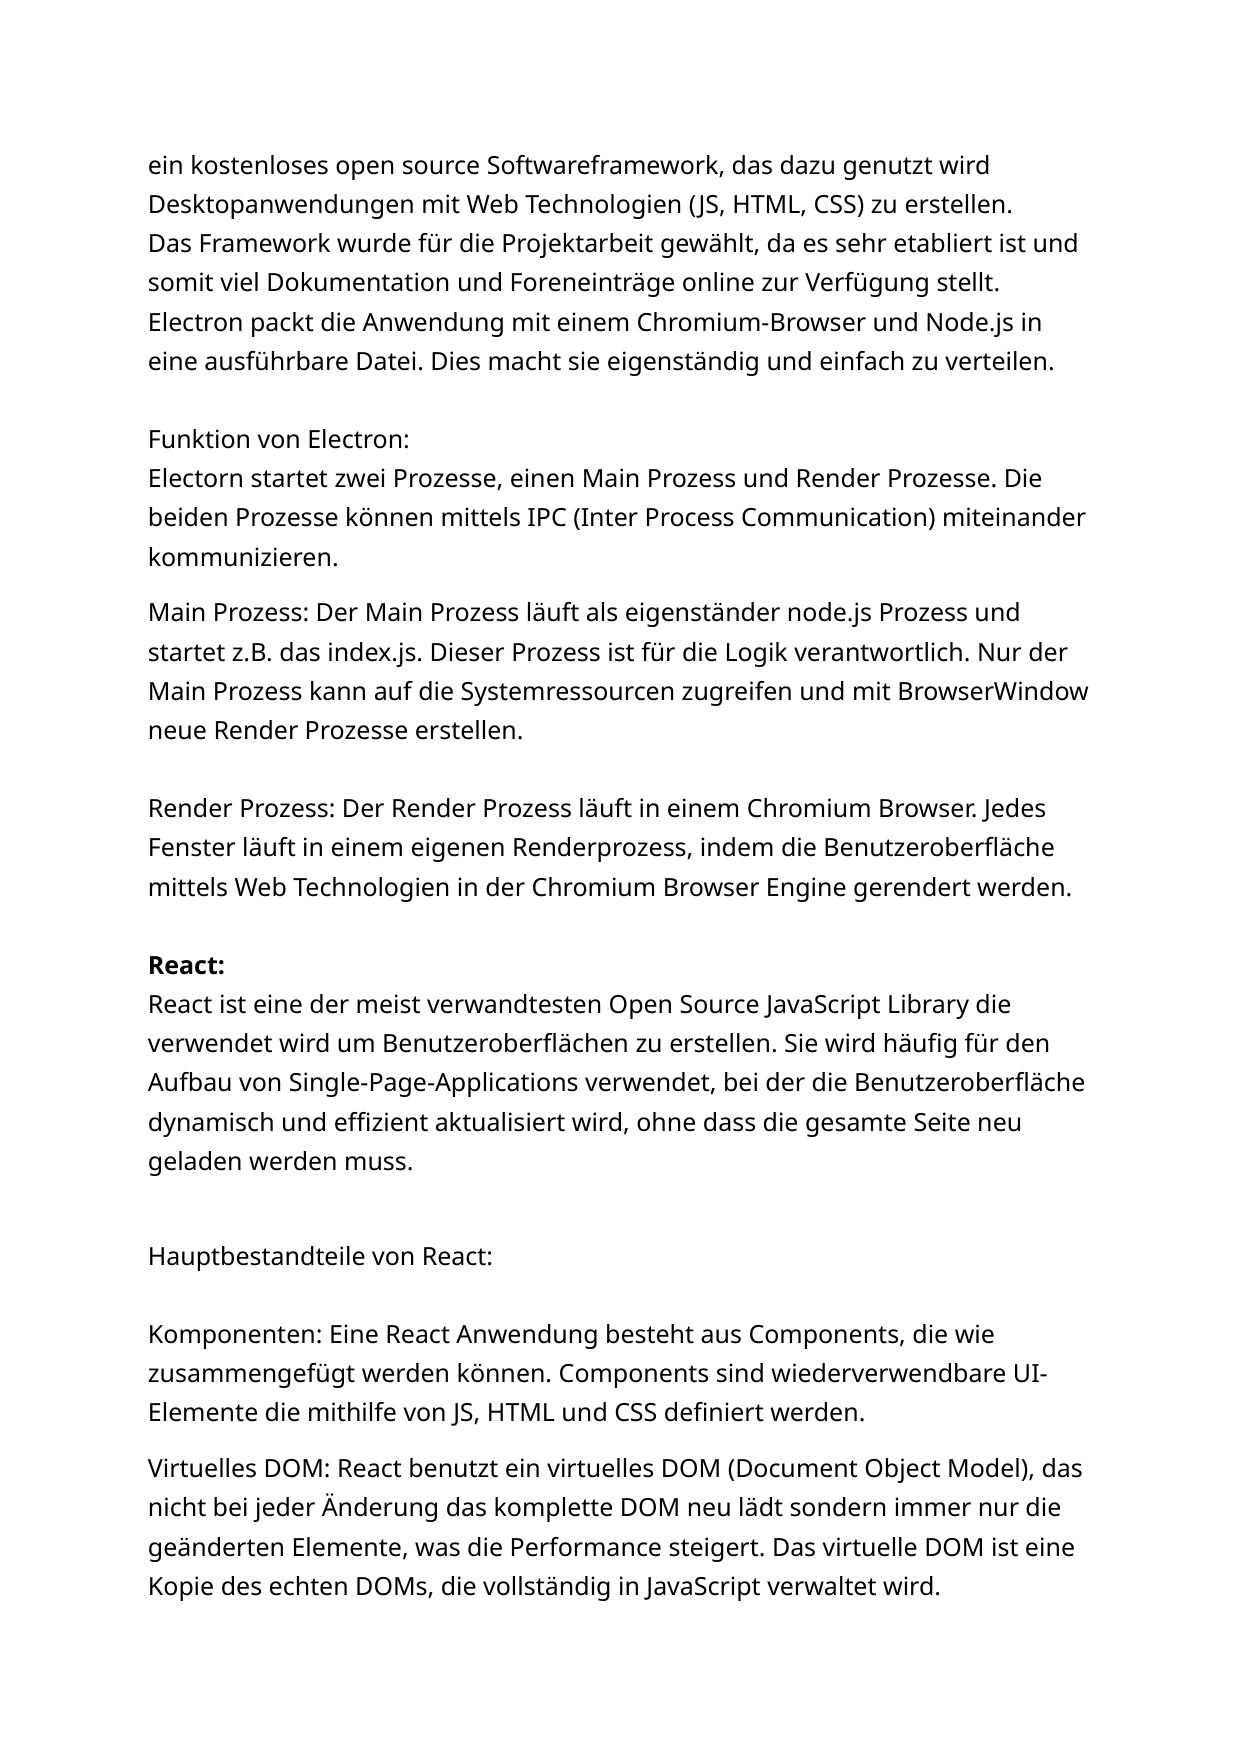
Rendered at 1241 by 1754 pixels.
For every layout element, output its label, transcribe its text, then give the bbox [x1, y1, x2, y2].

text Virtuelles DOM: React benutzt ein virtuelles DOM (Document Object Model), das nicht bei jeder Änderung das komplette DOM neu lädt sondern immer nur die geänderten Elemente, was die Performance steigert. Das virtuelle DOM ist eine Kopie des echten DOMs, die vollständig in JavaScript verwaltet wird. [148, 1451, 1093, 1602]
text Hauptbestandteile von React: Komponenten: Eine React Anwendung besteht aus Components, die wie zusammengefügt werden können. Components sind wiederverwendbare UI-Elemente die mithilfe von JS, HTML und CSS definiert werden. [148, 1238, 1093, 1429]
text ein kostenloses open source Softwareframework, das dazu genutzt wird Desktopanwendungen mit Web Technologien (JS, HTML, CSS) zu erstellen. Das Framework wurde für die Projektarbeit gewählt, da es sehr etabliert ist und somit viel Dokumentation und Foreneinträge online zur Verfügung stellt. Electron packt die Anwendung mit einem Chromium-Browser und Node.js in eine ausführbare Datei. Dies macht sie eigenständig und einfach zu verteilen. Funktion von Electron: Electorn startet zwei Prozesse, einen Main Prozess und Render Prozesse. Die beiden Prozesse können mittels IPC (Inter Process Communication) miteinander kommunizieren. [148, 148, 1093, 573]
text Main Prozess: Der Main Prozess läuft als eigenständer node.js Prozess und startet z.B. das index.js. Dieser Prozess ist für die Logik verantwortlich. Nur der Main Prozess kann auf die Systemressourcen zugreifen und mit BrowserWindow neue Render Prozesse erstellen. Render Prozess: Der Render Prozess läuft in einem Chromium Browser. Jedes Fenster läuft in einem eigenen Renderprozess, indem die Benutzeroberfläche mittels Web Technologien in der Chromium Browser Engine gerendert werden. React: React ist eine der meist verwandtesten Open Source JavaScript Library die verwendet wird um Benutzeroberflächen zu erstellen. Sie wird häufig für den Aufbau von Single-Page-Applications verwendet, bei der die Benutzeroberfläche dynamisch und effizient aktualisiert wird, ohne dass die gesamte Seite neu geladen werden muss. [148, 595, 1093, 1217]
